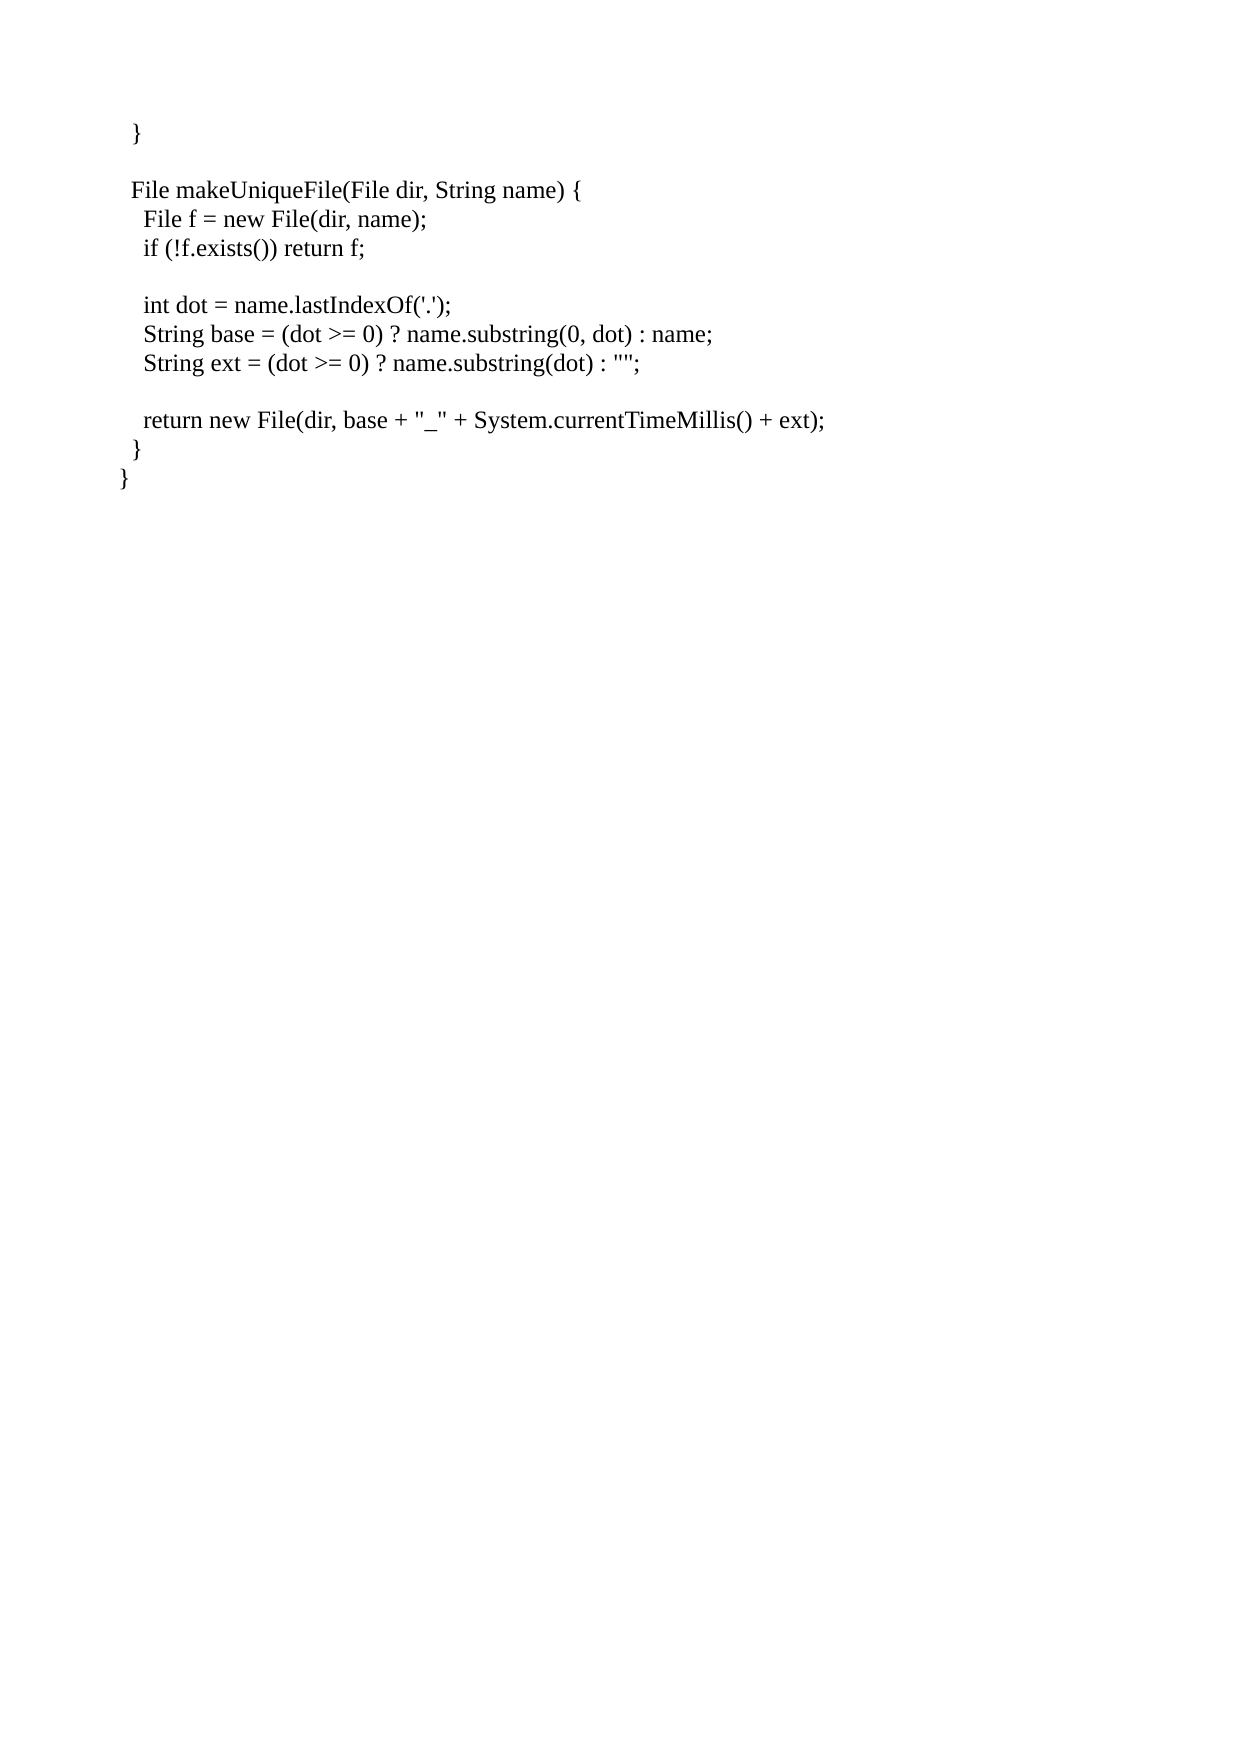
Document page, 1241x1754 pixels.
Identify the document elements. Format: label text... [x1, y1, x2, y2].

text } [118, 463, 1122, 492]
text File f = new File(dir, name); [118, 204, 1122, 233]
text String ext = (dot >= 0) ? name.substring(dot) : ""; [118, 348, 1122, 377]
text if (!f.exists()) return f; [118, 233, 1122, 262]
text File makeUniqueFile(File dir, String name) { [118, 176, 1122, 204]
text } [118, 434, 1122, 463]
text return new File(dir, base + "_" + System.currentTimeMillis() + ext); [118, 406, 1122, 434]
text int dot = name.lastIndexOf('.'); [118, 291, 1122, 319]
text String base = (dot >= 0) ? name.substring(0, dot) : name; [118, 319, 1122, 348]
text } [118, 118, 1122, 147]
